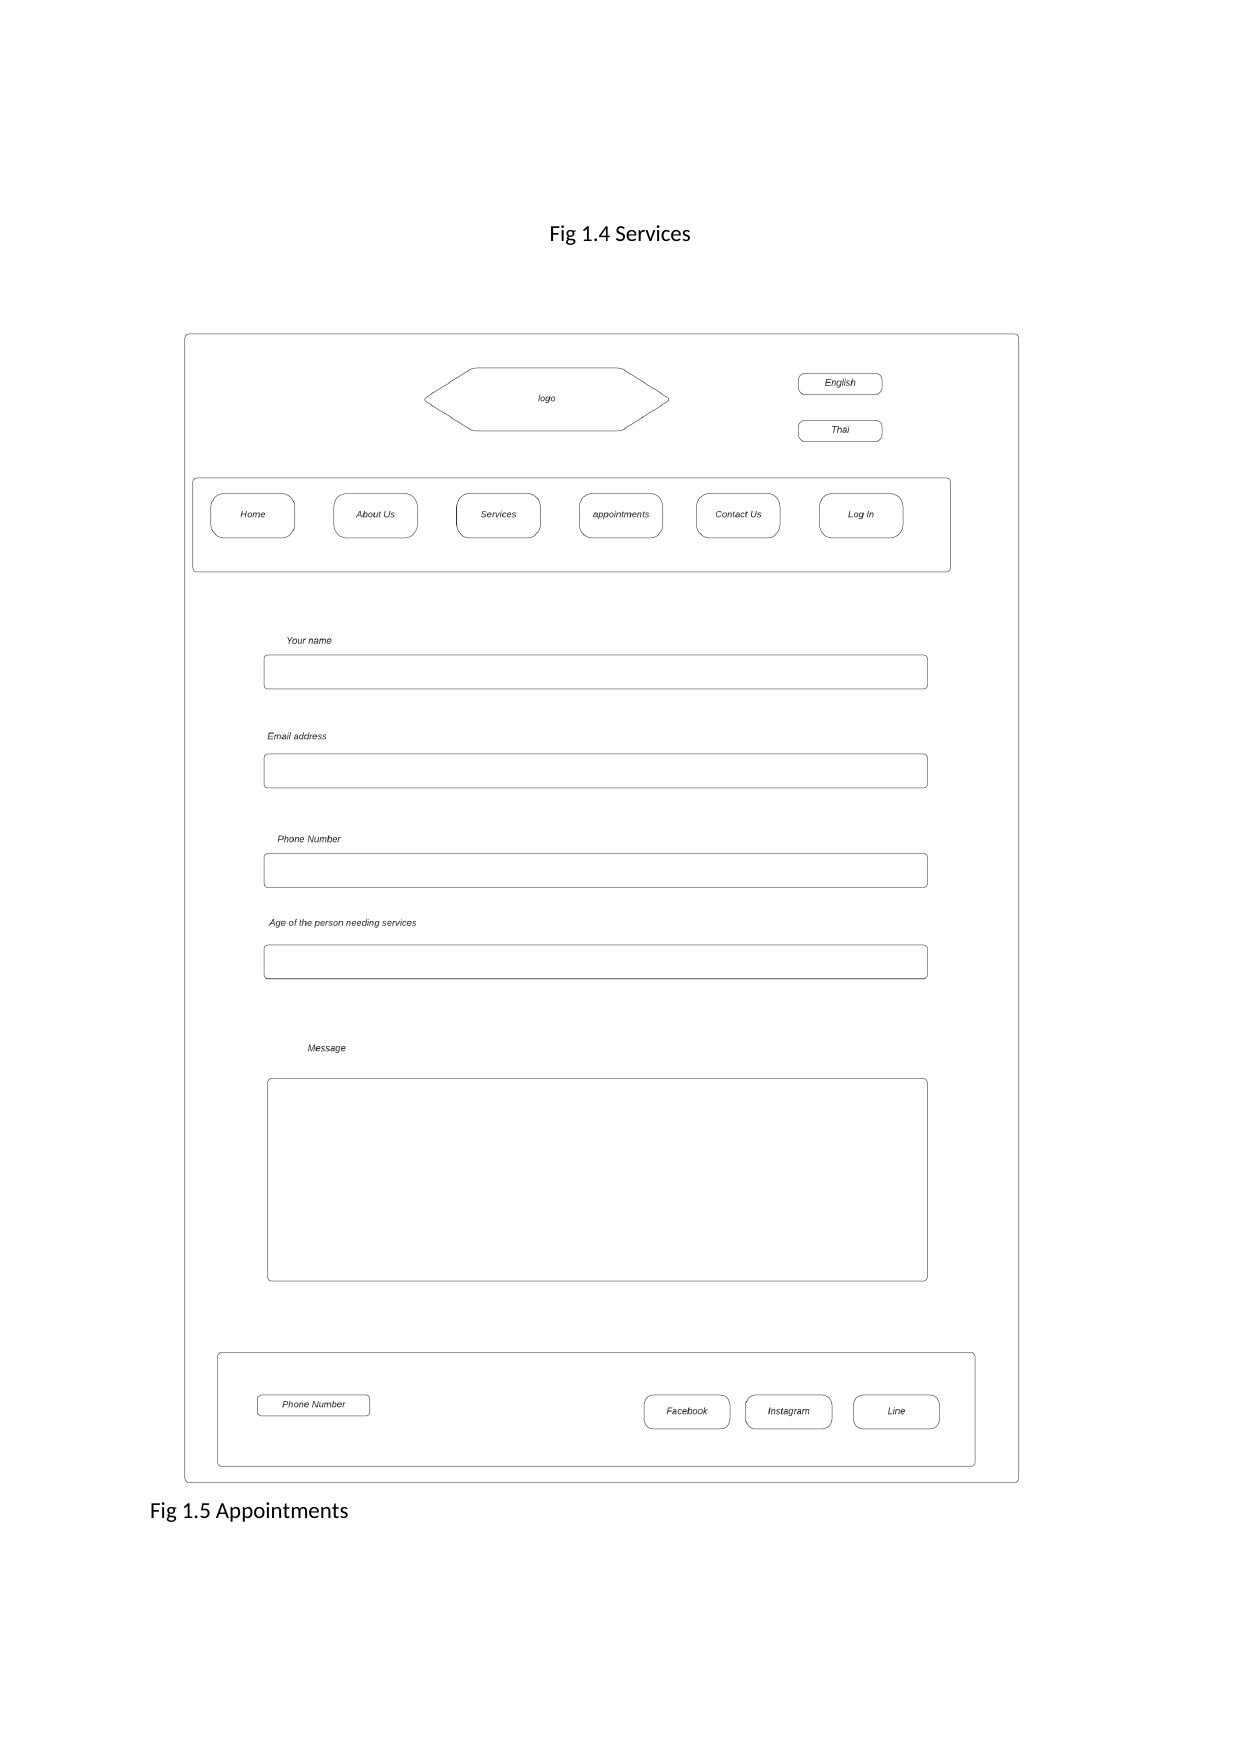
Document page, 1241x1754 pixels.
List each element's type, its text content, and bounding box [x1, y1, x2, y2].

text Fig 1.5 Appointments [150, 265, 1090, 1554]
text Fig 1.4 Services [150, 219, 1090, 247]
